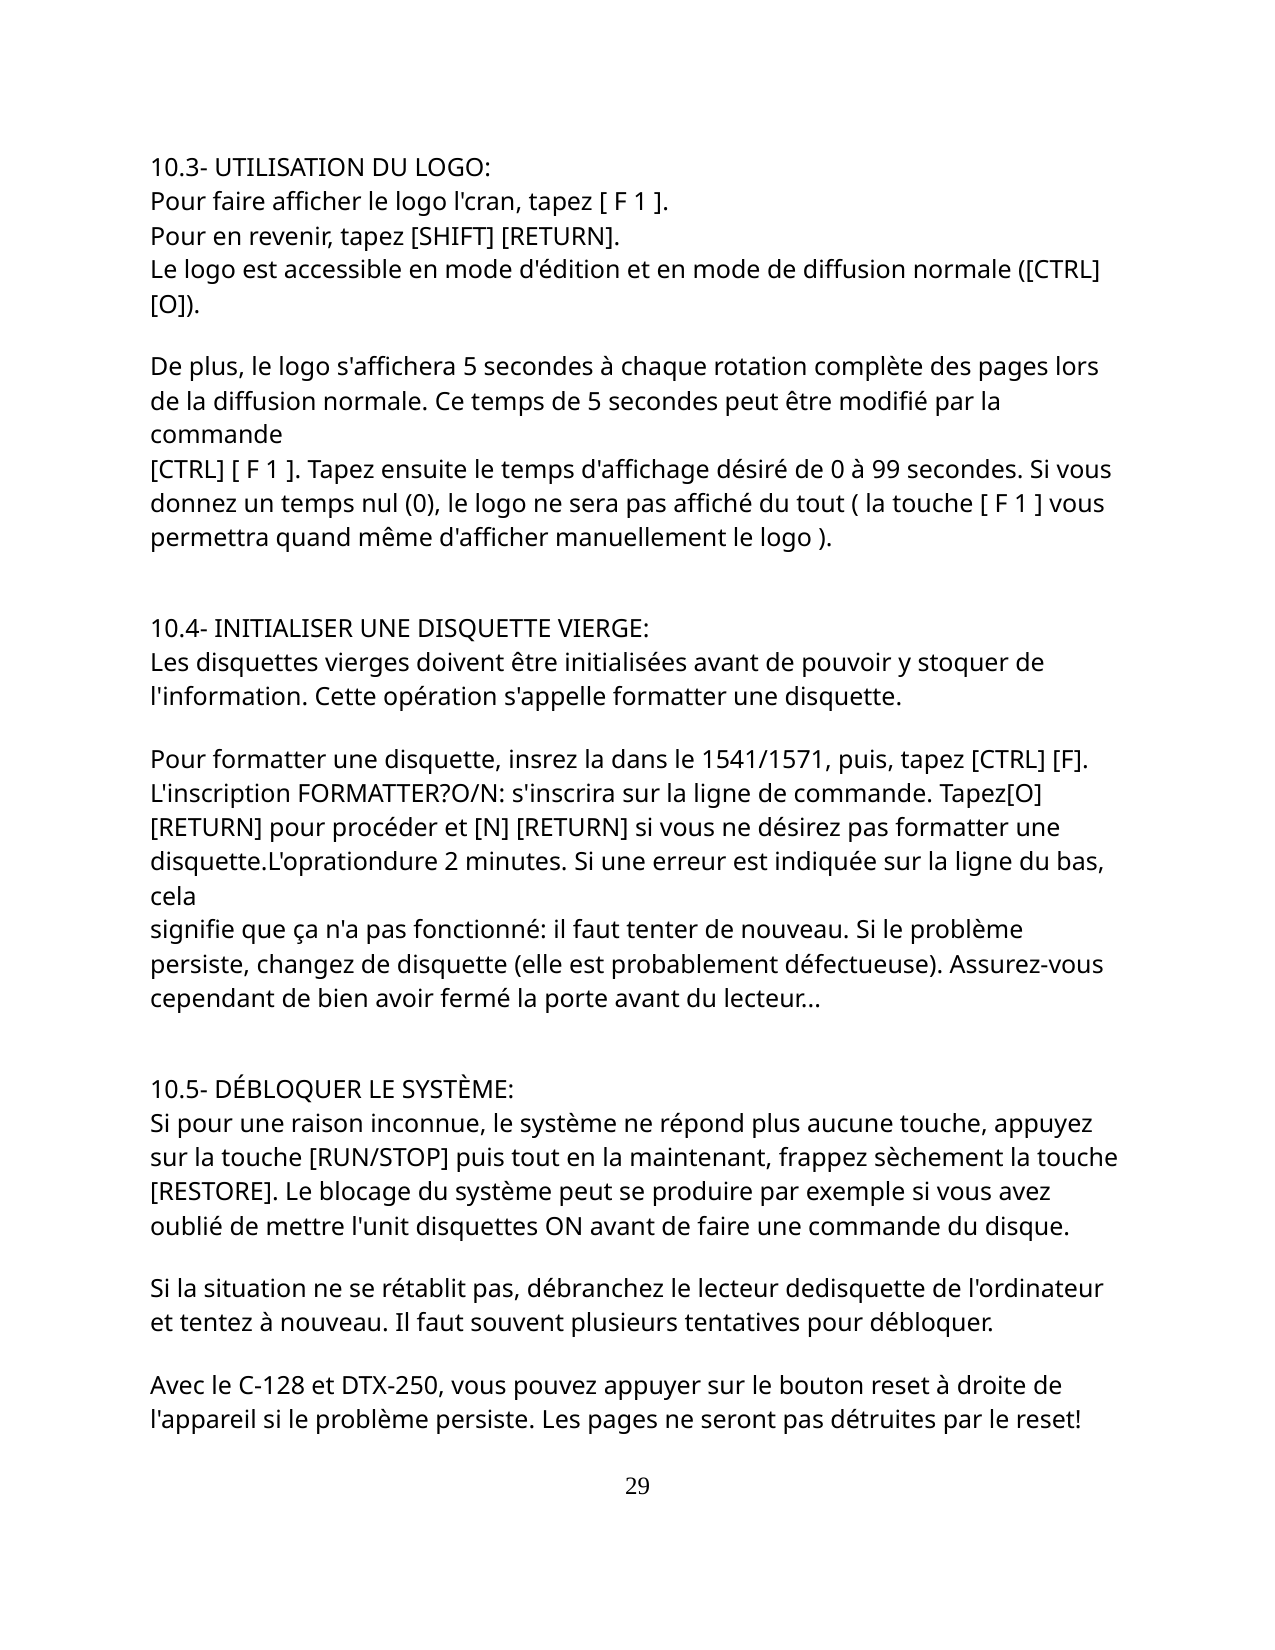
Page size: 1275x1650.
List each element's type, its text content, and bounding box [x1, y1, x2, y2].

text Si pour une raison inconnue, le système ne répond plus aucune touche, appuyez sur la touche [RUN/STOP] puis tout en la maintenant, frappez sèchement la touche [RESTORE]. Le blocage du système peut se produire par exemple si vous avez [150, 1106, 1125, 1208]
text Si la situation ne se rétablit pas, débranchez le lecteur dedisquette de l'ordinateur et tentez à nouveau. Il faut souvent plusieurs tentatives pour débloquer. [150, 1271, 1125, 1339]
text oublié de mettre l'unit disquettes ON avant de faire une commande du disque. [150, 1208, 1125, 1242]
text Avec le C-128 et DTX-250, vous pouvez appuyer sur le bouton reset à droite de l'appareil si le problème persiste. Les pages ne seront pas détruites par le reset! [150, 1368, 1125, 1436]
text Pour formatter une disquette, insrez la dans le 1541/1571, puis, tapez [CTRL] [F]. [150, 742, 1125, 776]
text [CTRL] [ F 1 ]. Tapez ensuite le temps d'affichage désiré de 0 à 99 secondes. Si vous donnez un temps nul (0), le logo ne sera pas affiché du tout ( la touche [ F 1 ] vous permettra quand même d'afficher manuellement le logo ). [150, 451, 1125, 553]
text Le logo est accessible en mode d'édition et en mode de diffusion normale ([CTRL] [O]). [150, 252, 1125, 320]
text Pour en revenir, tapez [SHIFT] [RETURN]. [150, 218, 1125, 252]
text De plus, le logo s'affichera 5 secondes à chaque rotation complète des pages lors de la diffusion normale. Ce temps de 5 secondes peut être modifié par la commande [150, 349, 1125, 451]
text 10.3- UTILISATION DU LOGO: [150, 150, 1125, 184]
text 10.5- DÉBLOQUER LE SYSTÈME: [150, 1072, 1125, 1106]
text L'inscription FORMATTER?O/N: s'inscrira sur la ligne de commande. Tapez[O][RETURN] pour procéder et [N] [RETURN] si vous ne désirez pas formatter une disquette.L'oprationdure 2 minutes. Si une erreur est indiquée sur la ligne du bas, cela [150, 776, 1125, 912]
text Pour faire afficher le logo l'cran, tapez [ F 1 ]. [150, 184, 1125, 218]
text Les disquettes vierges doivent être initialisées avant de pouvoir y stoquer de l'information. Cette opération s'appelle formatter une disquette. [150, 645, 1125, 713]
text 10.4- INITIALISER UNE DISQUETTE VIERGE: [150, 611, 1125, 645]
text signifie que ça n'a pas fonctionné: il faut tenter de nouveau. Si le problème persiste, changez de disquette (elle est probablement défectueuse). Assurez-vous cependant de bien avoir fermé la porte avant du lecteur... [150, 912, 1125, 1014]
